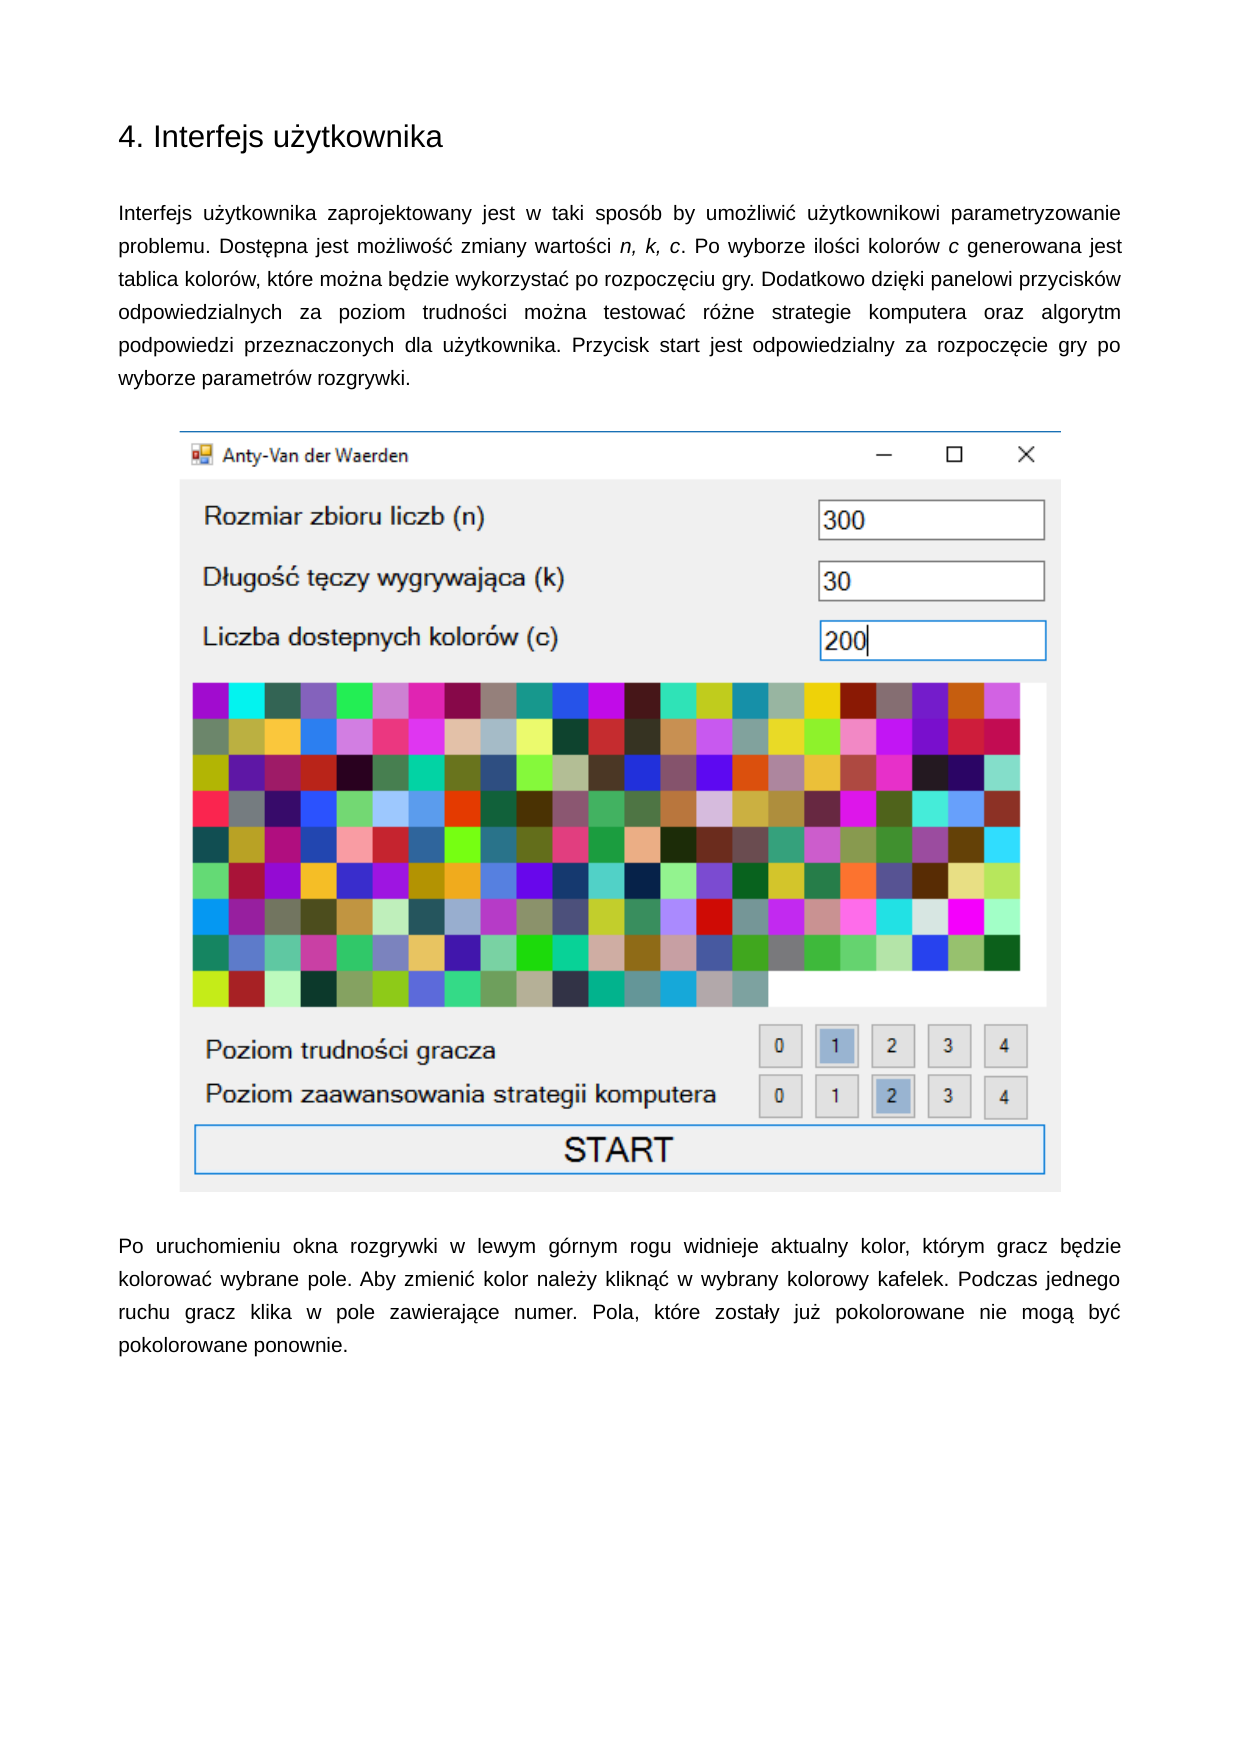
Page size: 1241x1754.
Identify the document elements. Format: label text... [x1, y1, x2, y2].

text 4. Interfejs użytkownika [118, 118, 1122, 154]
text Interfejs użytkownika zaprojektowany jest w taki sposób by umożliwić użytkownikowi parametryzowanie problemu. Dostępna jest możliwość zmiany wartości n, k, c. Po wyborze ilości kolorów c generowana jest tablica kolorów, które można będzie wykorzystać po rozpoczęciu gry. Dodatkowo dzięki panelowi przycisków odpowiedzialnych za poziom trudności można testować różne strategie komputera oraz algorytm podpowiedzi przeznaczonych dla użytkownika. Przycisk start jest odpowiedzialny za rozpoczęcie gry po wyborze parametrów rozgrywki. [118, 201, 1122, 390]
picture [179, 431, 1061, 1192]
text Po uruchomieniu okna rozgrywki w lewym górnym rogu widnieje aktualny kolor, którym gracz będzie kolorować wybrane pole. Aby zmienić kolor należy kliknąć w wybrany kolorowy kafelek. Podczas jednego ruchu gracz klika w pole zawierające numer. Pola, które zostały już pokolorowane nie mogą być pokolorowane ponownie. [118, 1233, 1122, 1356]
